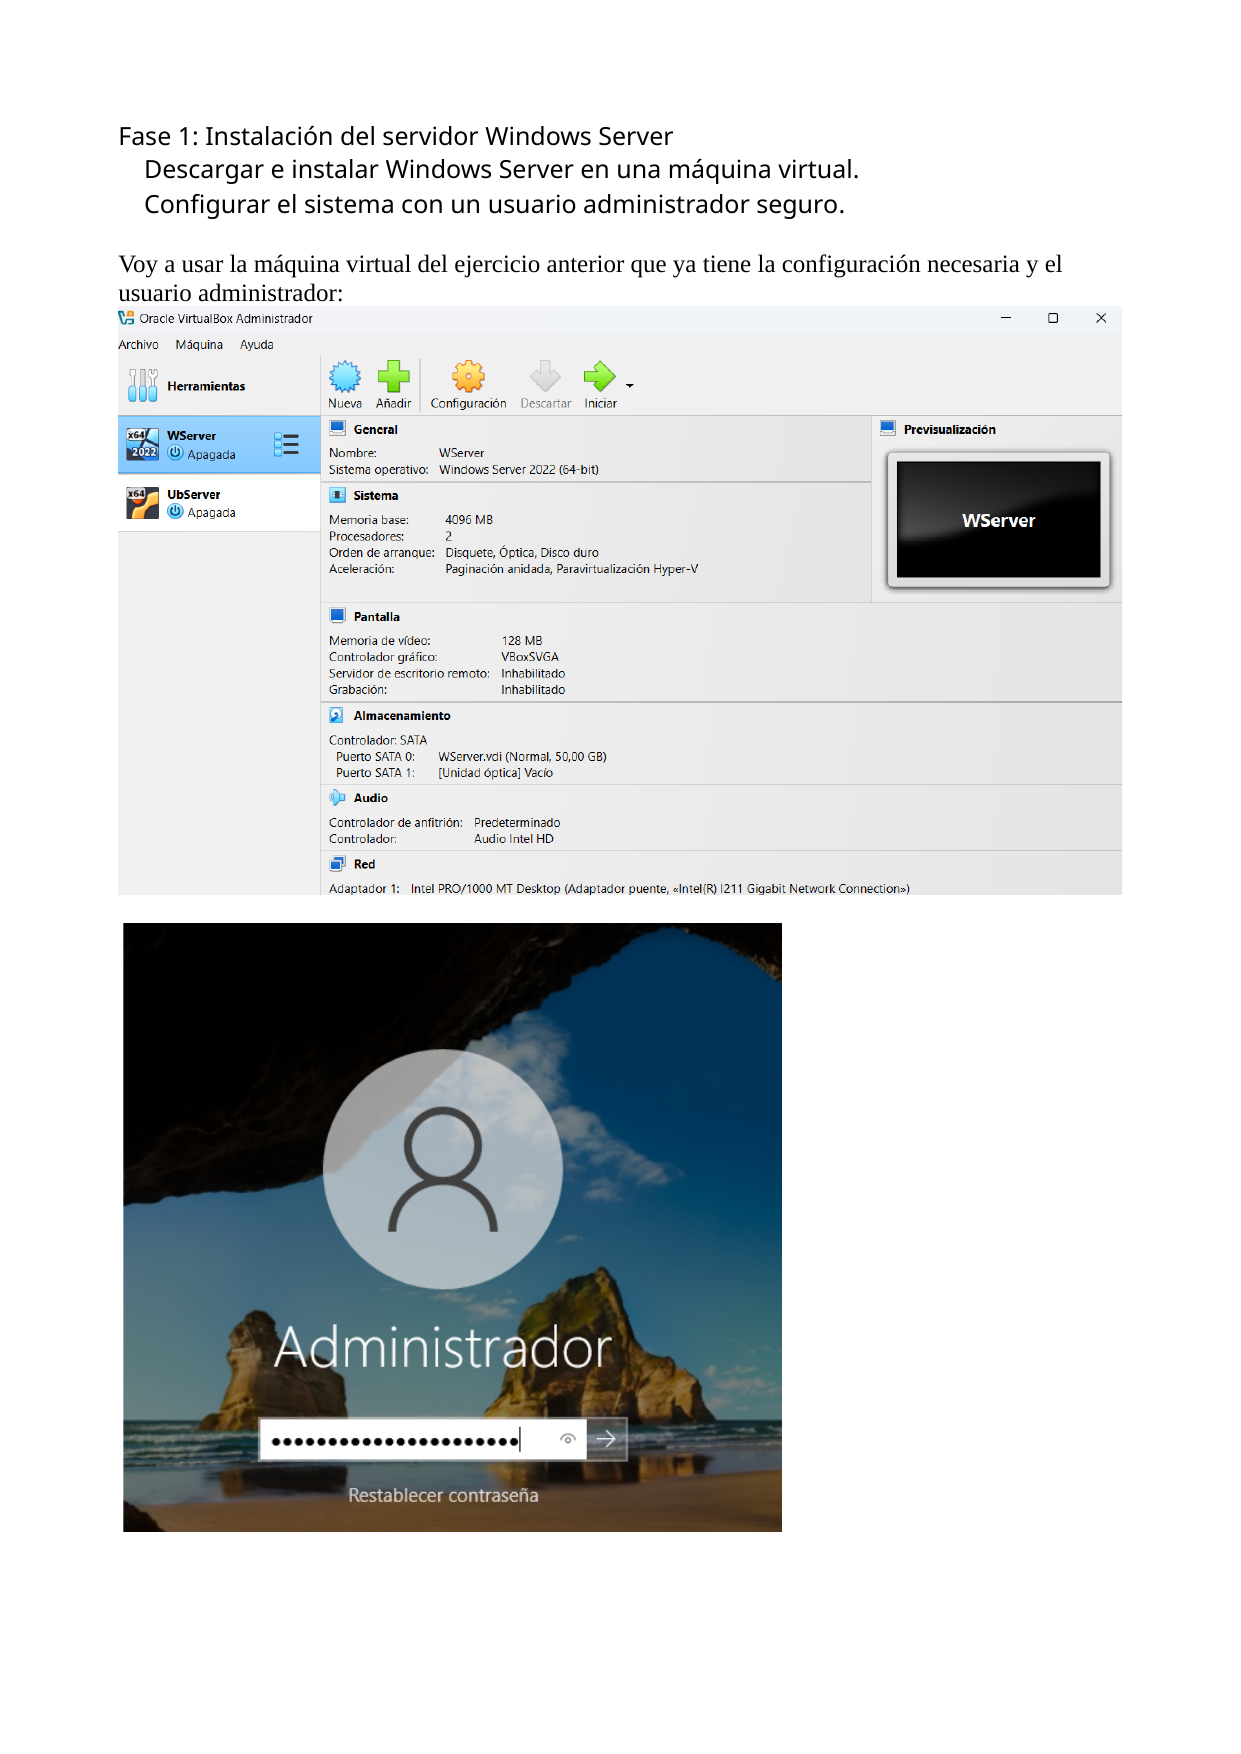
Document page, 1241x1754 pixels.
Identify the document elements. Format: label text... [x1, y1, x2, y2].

picture [123, 923, 782, 1532]
text Voy a usar la máquina virtual del ejercicio anterior que ya tiene la configuración necesaria y el usuario administrador: [118, 249, 1122, 306]
picture [118, 306, 1123, 895]
text Fase 1: Instalación del servidor Windows Server ✅ Descargar e instalar Windows Server en una máquina virtual. ✅ Configurar el sistema con un usuario administrador seguro. [118, 118, 1122, 220]
